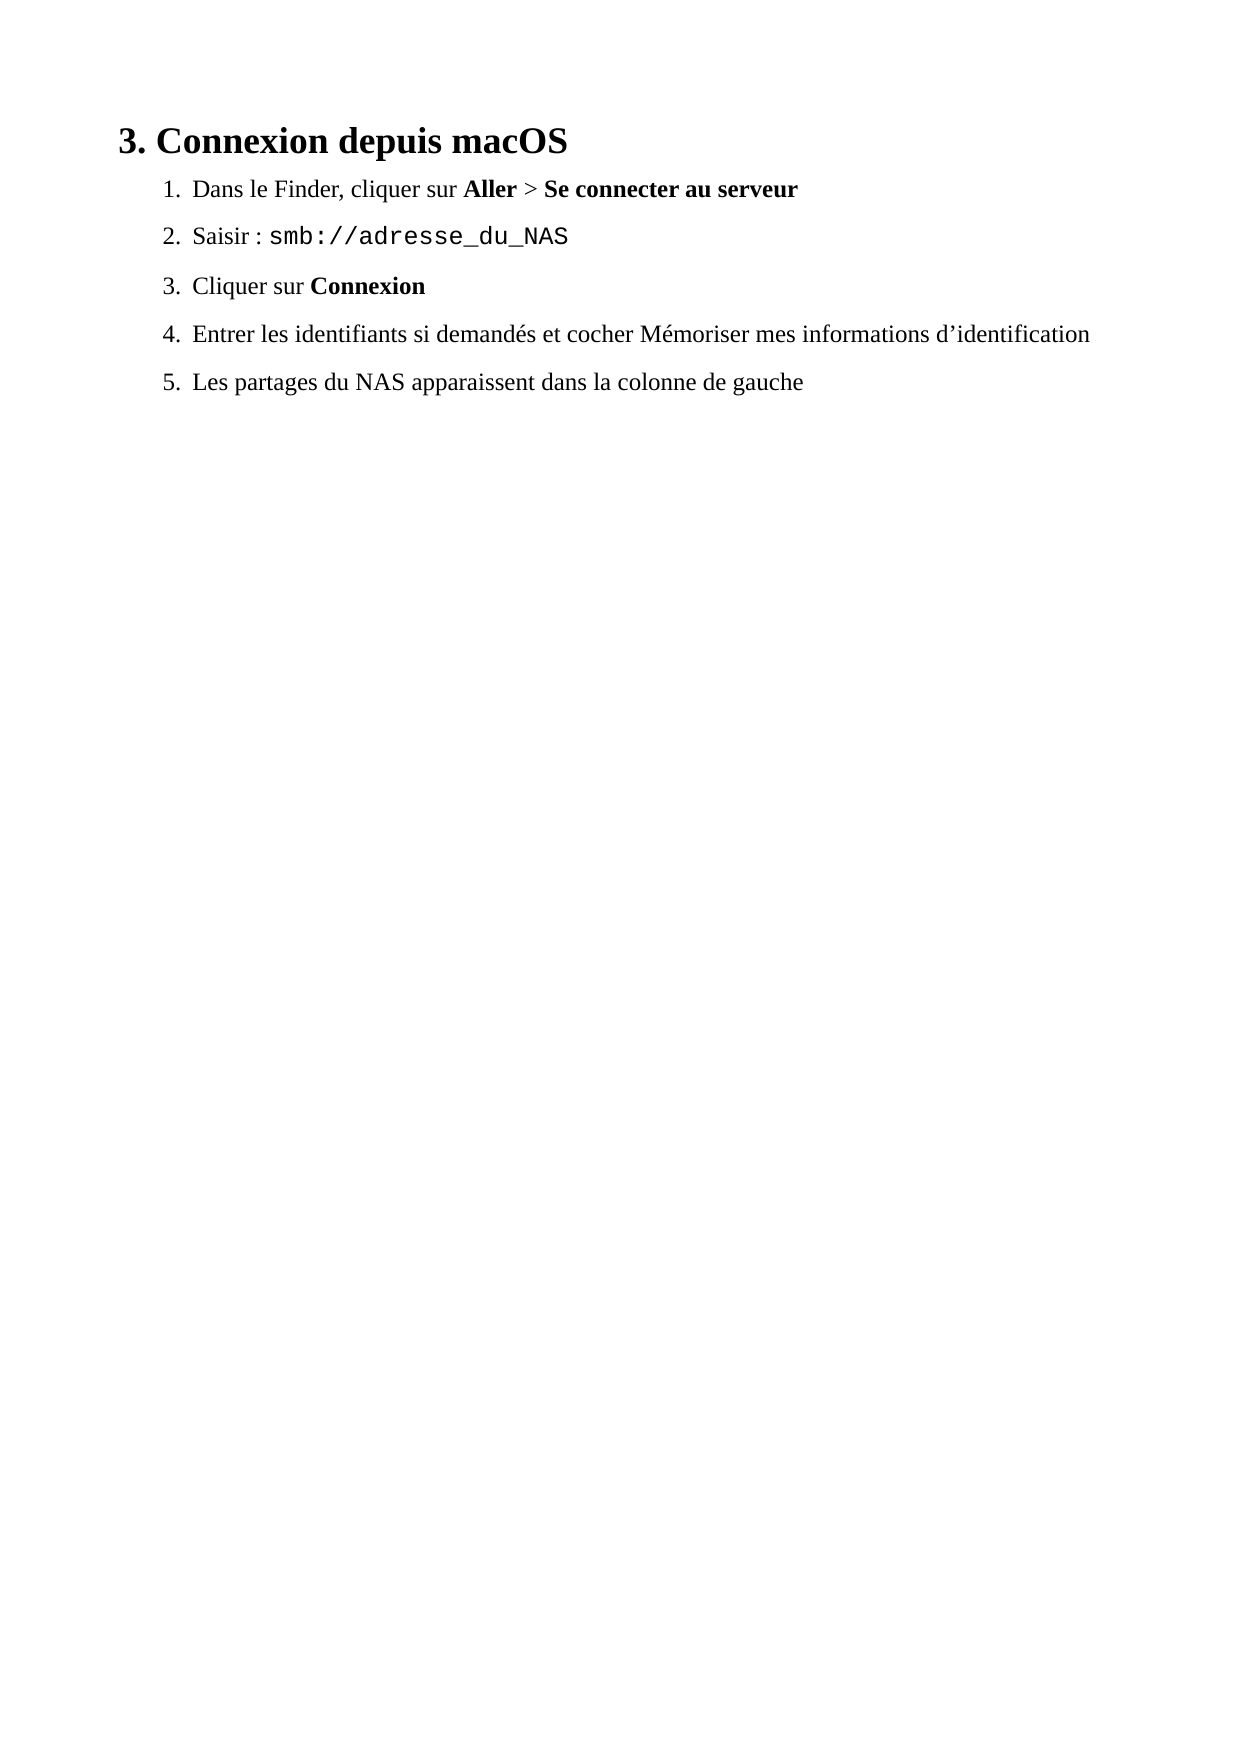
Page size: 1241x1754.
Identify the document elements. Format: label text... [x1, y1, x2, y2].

list Cliquer sur Connexion [162, 271, 1122, 300]
list Saisir : smb://adresse_du_NAS [162, 221, 1122, 252]
list Les partages du NAS apparaissent dans la colonne de gauche [162, 367, 1122, 395]
subtitle 3. Connexion depuis macOS [118, 118, 1122, 161]
list Entrer les identifiants si demandés et cocher Mémoriser mes informations d’identification [162, 319, 1122, 348]
list Dans le Finder, cliquer sur Aller > Se connecter au serveur [162, 174, 1122, 202]
